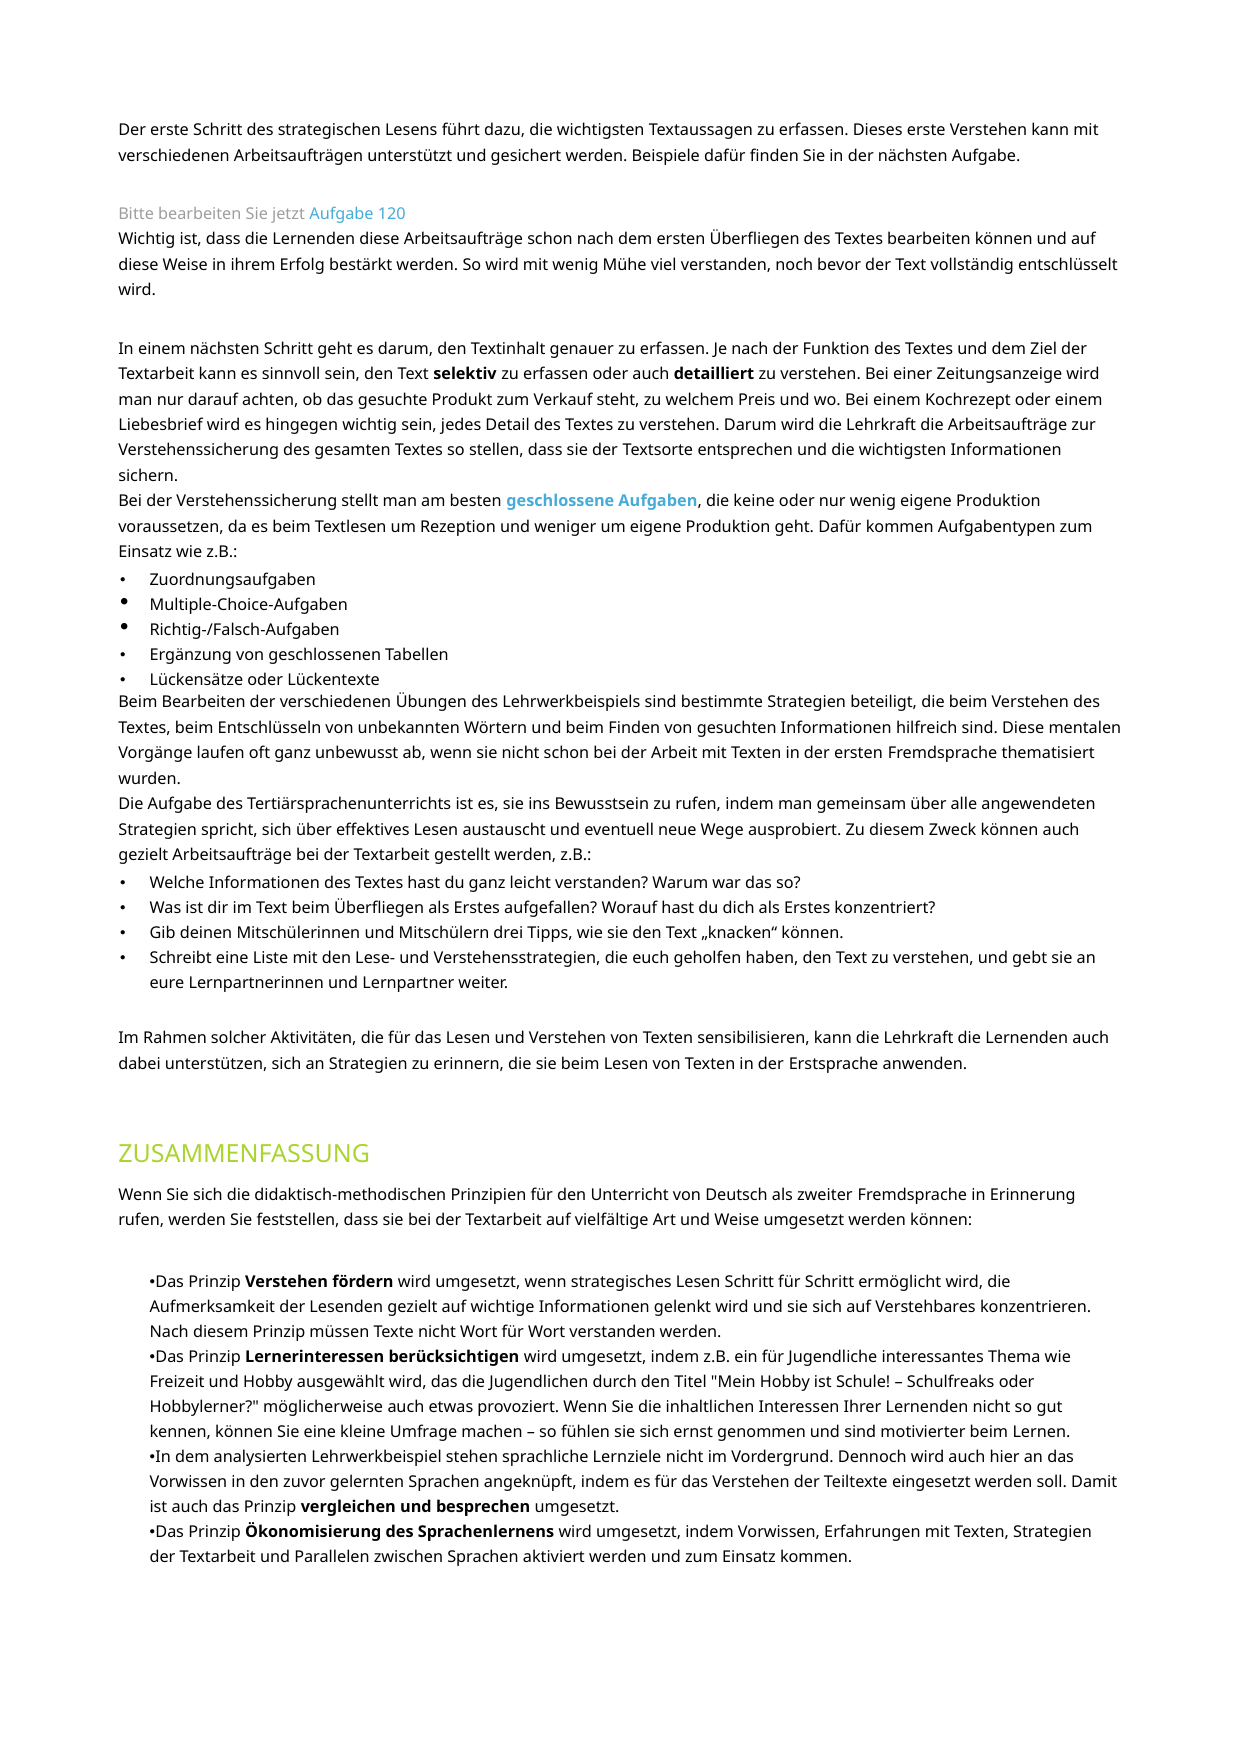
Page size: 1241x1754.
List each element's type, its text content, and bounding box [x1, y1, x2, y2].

text Im Rahmen solcher Aktivitäten, die für das Lesen und Verstehen von Texten sensibilisieren, kann die Lehrkraft die Lernenden auch dabei unterstützen, sich an Strategien zu erinnern, die sie beim Lesen von Texten in der Erstsprache anwenden. [118, 1026, 1122, 1074]
list Ergänzung von geschlossenen Tabellen [120, 640, 1122, 665]
text Wenn Sie sich die didaktisch-methodischen Prinzipien für den Unterricht von Deutsch als zweiter Fremdsprache in Erinnerung rufen, werden Sie feststellen, dass sie bei der Textarbeit auf vielfältige Art und Weise umgesetzt werden können: [118, 1183, 1122, 1231]
text Die Aufgabe des Tertiärsprachenunterrichts ist es, sie ins Bewusstsein zu rufen, indem man gemeinsam über alle angewendeten Strategien spricht, sich über effektives Lesen austauscht und eventuell neue Wege ausprobiert. Zu diesem Zweck können auch gezielt Arbeitsaufträge bei der Textarbeit gestellt werden, z.B.: [118, 792, 1122, 865]
list Das Prinzip Lernerinteressen berücksichtigen wird umgesetzt, indem z.B. ein für Jugendliche interessantes Thema wie Freizeit und Hobby ausgewählt wird, das die Jugendlichen durch den Titel "Mein Hobby ist Schule! – Schulfreaks oder Hobbylerner?" möglicherweise auch etwas provoziert. Wenn Sie die inhaltlichen Interessen Ihrer Lernenden nicht so gut kennen, können Sie eine kleine Umfrage machen – so fühlen sie sich ernst genommen und sind motivierter beim Lernen. [118, 1342, 1122, 1442]
text Der erste Schritt des strategischen Lesens führt dazu, die wichtigsten Textaussagen zu erfassen. Dieses erste Verstehen kann mit verschiedenen Arbeitsaufträgen unterstützt und gesichert werden. Beispiele dafür finden Sie in der nächsten Aufgabe. [118, 118, 1122, 166]
list Das Prinzip Verstehen fördern wird umgesetzt, wenn strategisches Lesen Schritt für Schritt ermöglicht wird, die Aufmerksamkeit der Lesenden gezielt auf wichtige Informationen gelenkt wird und sie sich auf Verstehbares konzentrieren. Nach diesem Prinzip müssen Texte nicht Wort für Wort verstanden werden. [118, 1267, 1122, 1342]
list Lückensätze oder Lückentexte [120, 665, 1122, 690]
text Bitte bearbeiten Sie jetzt Aufgabe 120 [118, 202, 1122, 224]
list Welche Informationen des Textes hast du ganz leicht verstanden? Warum war das so? [120, 868, 1122, 893]
list Richtig-/Falsch-Aufgaben [120, 615, 1122, 640]
list Schreibt eine Liste mit den Lese- und Verstehensstrategien, die euch geholfen haben, den Text zu verstehen, und gebt sie an eure Lernpartnerinnen und Lernpartner weiter. [120, 943, 1122, 993]
list Zuordnungsaufgaben [120, 565, 1122, 590]
text In einem nächsten Schritt geht es darum, den Textinhalt genauer zu erfassen. Je nach der Funktion des Textes und dem Ziel der Textarbeit kann es sinnvoll sein, den Text selektiv zu erfassen oder auch detailliert zu verstehen. Bei einer Zeitungsanzeige wird man nur darauf achten, ob das gesuchte Produkt zum Verkauf steht, zu welchem Preis und wo. Bei einem Kochrezept oder einem Liebesbrief wird es hingegen wichtig sein, jedes Detail des Textes zu verstehen. Darum wird die Lehrkraft die Arbeitsaufträge zur Verstehenssicherung des gesamten Textes so stellen, dass sie der Textsorte entsprechen und die wichtigsten Informationen sichern. [118, 337, 1122, 486]
list Das Prinzip Ökonomisierung des Sprachenlernens wird umgesetzt, indem Vorwissen, Erfahrungen mit Texten, Strategien der Textarbeit und Parallelen zwischen Sprachen aktiviert werden und zum Einsatz kommen. [118, 1517, 1122, 1567]
list Multiple-Choice-Aufgaben [120, 590, 1122, 615]
text Beim Bearbeiten der verschiedenen Übungen des Lehrwerkbeispiels sind bestimmte Strategien beteiligt, die beim Verstehen des Textes, beim Entschlüsseln von unbekannten Wörtern und beim Finden von gesuchten Informationen hilfreich sind. Diese mentalen Vorgänge laufen oft ganz unbewusst ab, wenn sie nicht schon bei der Arbeit mit Texten in der ersten Fremdsprache thematisiert wurden. [118, 690, 1122, 789]
list Gib deinen Mitschülerinnen und Mitschülern drei Tipps, wie sie den Text „knacken“ können. [120, 918, 1122, 943]
list Was ist dir im Text beim Überfliegen als Erstes aufgefallen? Worauf hast du dich als Erstes konzentriert? [120, 893, 1122, 918]
subtitle ZUSAMMENFASSUNG [118, 1135, 1122, 1169]
text Bei der Verstehenssicherung stellt man am besten geschlossene Aufgaben, die keine oder nur wenig eigene Produktion voraussetzen, da es beim Textlesen um Rezeption und weniger um eigene Produktion geht. Dafür kommen Aufgabentypen zum Einsatz wie z.B.: [118, 489, 1122, 562]
list In dem analysierten Lehrwerkbeispiel stehen sprachliche Lernziele nicht im Vordergrund. Dennoch wird auch hier an das Vorwissen in den zuvor gelernten Sprachen angeknüpft, indem es für das Verstehen der Teiltexte eingesetzt werden soll. Damit ist auch das Prinzip vergleichen und besprechen umgesetzt. [118, 1442, 1122, 1517]
text Wichtig ist, dass die Lernenden diese Arbeitsaufträge schon nach dem ersten Überfliegen des Textes bearbeiten können und auf diese Weise in ihrem Erfolg bestärkt werden. So wird mit wenig Mühe viel verstanden, noch bevor der Text vollständig entschlüsselt wird. [118, 227, 1122, 300]
